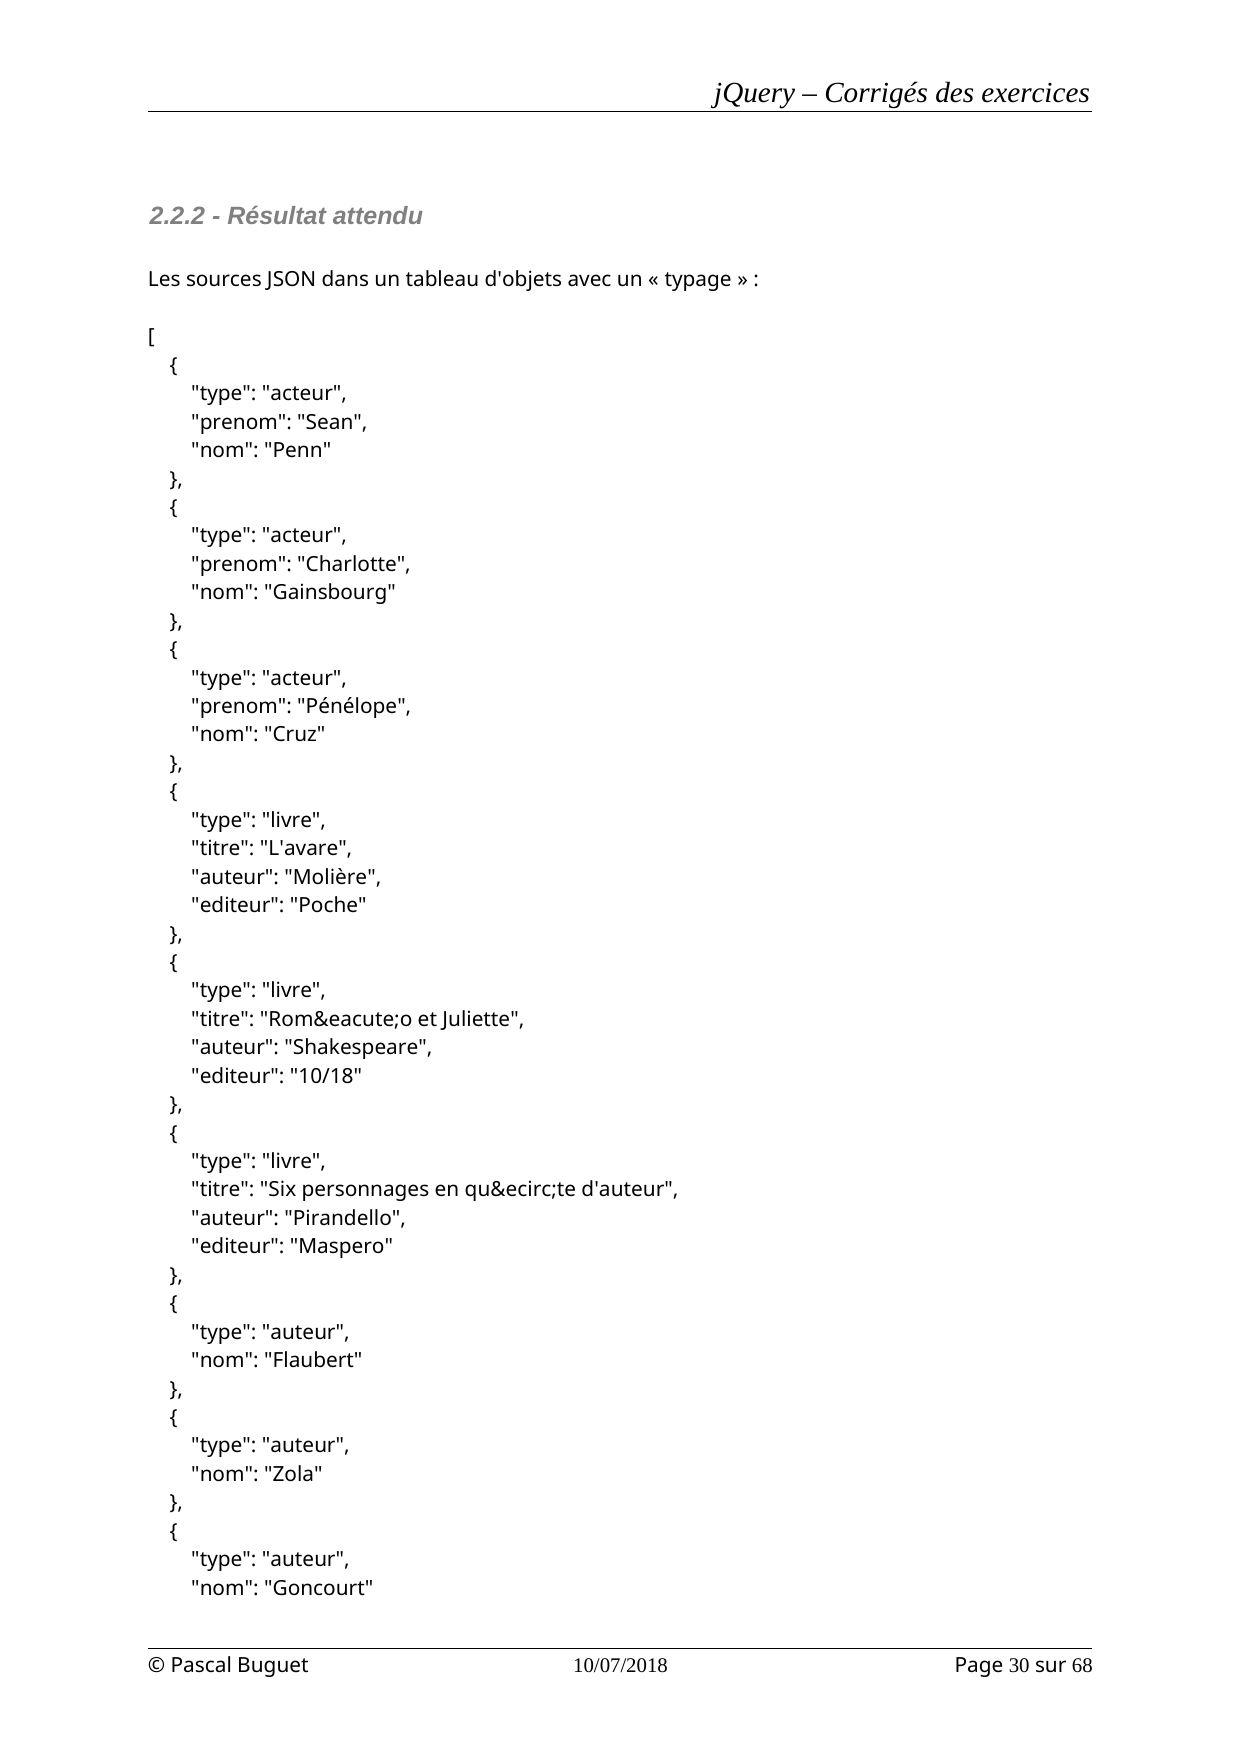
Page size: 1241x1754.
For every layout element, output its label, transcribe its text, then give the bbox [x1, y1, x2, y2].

text }, [148, 606, 1092, 634]
text { [148, 1288, 1092, 1317]
text "nom": "Cruz" [148, 719, 1092, 748]
text }, [148, 748, 1092, 776]
text { [148, 1516, 1092, 1544]
text "type": "auteur", [148, 1431, 1092, 1459]
text "type": "livre", [148, 976, 1092, 1004]
text { [148, 1402, 1092, 1431]
text Les sources JSON dans un tableau d'objets avec un « typage » : [148, 264, 1092, 293]
text "nom": "Zola" [148, 1459, 1092, 1487]
text "type": "auteur", [148, 1544, 1092, 1573]
text { [148, 634, 1092, 663]
text "titre": "L'avare", [148, 833, 1092, 862]
text "auteur": "Shakespeare", [148, 1032, 1092, 1061]
text "type": "acteur", [148, 663, 1092, 691]
text "titre": "Six personnages en qu&ecirc;te d'auteur", [148, 1174, 1092, 1203]
text "nom": "Flaubert" [148, 1345, 1092, 1374]
text "prenom": "Pénélope", [148, 691, 1092, 719]
text "editeur": "Maspero" [148, 1231, 1092, 1260]
text "type": "acteur", [148, 521, 1092, 549]
text "type": "auteur", [148, 1317, 1092, 1345]
text "auteur": "Molière", [148, 862, 1092, 890]
text "editeur": "10/18" [148, 1061, 1092, 1089]
text "titre": "Rom&eacute;o et Juliette", [148, 1004, 1092, 1032]
text "nom": "Penn" [148, 435, 1092, 464]
text "nom": "Gainsbourg" [148, 577, 1092, 606]
text }, [148, 919, 1092, 947]
text }, [148, 464, 1092, 492]
text "type": "acteur", [148, 378, 1092, 407]
text "nom": "Goncourt" [148, 1573, 1092, 1601]
text }, [148, 1260, 1092, 1288]
subtitle - Résultat attendu [149, 201, 1092, 230]
text "prenom": "Sean", [148, 407, 1092, 435]
text "editeur": "Poche" [148, 890, 1092, 919]
text }, [148, 1487, 1092, 1516]
text { [148, 1118, 1092, 1146]
text { [148, 776, 1092, 805]
text { [148, 350, 1092, 378]
text [ [148, 321, 1092, 350]
text "prenom": "Charlotte", [148, 549, 1092, 577]
text "auteur": "Pirandello", [148, 1203, 1092, 1231]
text { [148, 492, 1092, 521]
text }, [148, 1374, 1092, 1402]
text { [148, 947, 1092, 976]
text }, [148, 1089, 1092, 1118]
text "type": "livre", [148, 805, 1092, 833]
text "type": "livre", [148, 1146, 1092, 1174]
